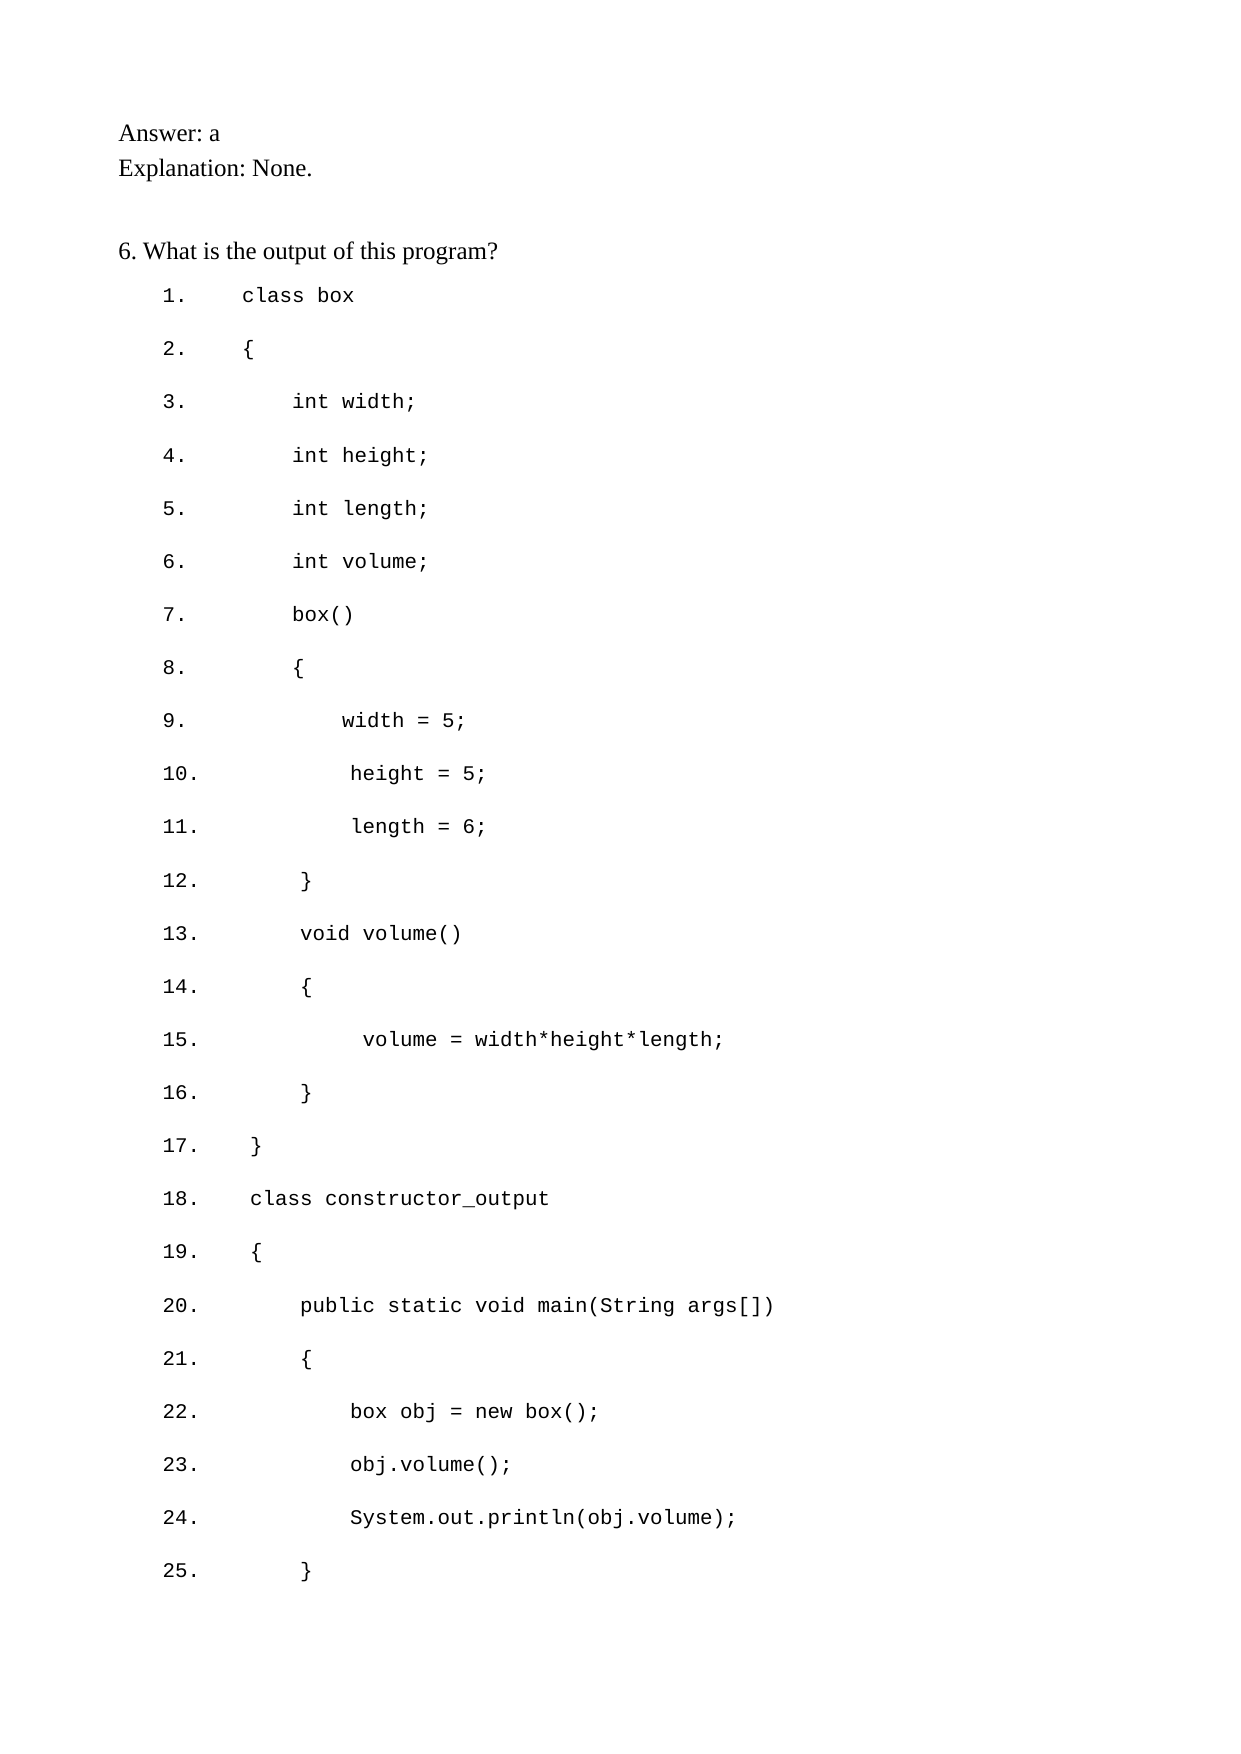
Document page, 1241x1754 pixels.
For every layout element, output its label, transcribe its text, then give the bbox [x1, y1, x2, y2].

text Answer: a Explanation: None. [118, 118, 1122, 216]
list } [162, 869, 1122, 893]
list int length; [162, 498, 1122, 521]
list int volume; [162, 551, 1122, 574]
list public static void main(String args[]) [162, 1294, 1122, 1318]
list height = 5; [162, 763, 1122, 787]
list { [162, 338, 1122, 362]
list int height; [162, 444, 1122, 468]
list width = 5; [162, 710, 1122, 734]
list System.out.println(obj.volume); [162, 1507, 1122, 1531]
list obj.volume(); [162, 1454, 1122, 1478]
list int width; [162, 391, 1122, 415]
list { [162, 657, 1122, 681]
list } [162, 1082, 1122, 1106]
list box obj = new box(); [162, 1401, 1122, 1424]
list { [162, 1348, 1122, 1371]
list { [162, 1241, 1122, 1265]
list } [162, 1560, 1122, 1584]
list class box [162, 285, 1122, 309]
list box() [162, 604, 1122, 628]
list length = 6; [162, 816, 1122, 840]
list { [162, 976, 1122, 999]
text 6. What is the output of this program? [118, 236, 1122, 265]
list volume = width*height*length; [162, 1029, 1122, 1053]
list void volume() [162, 923, 1122, 946]
list class constructor_output [162, 1188, 1122, 1212]
list } [162, 1135, 1122, 1159]
